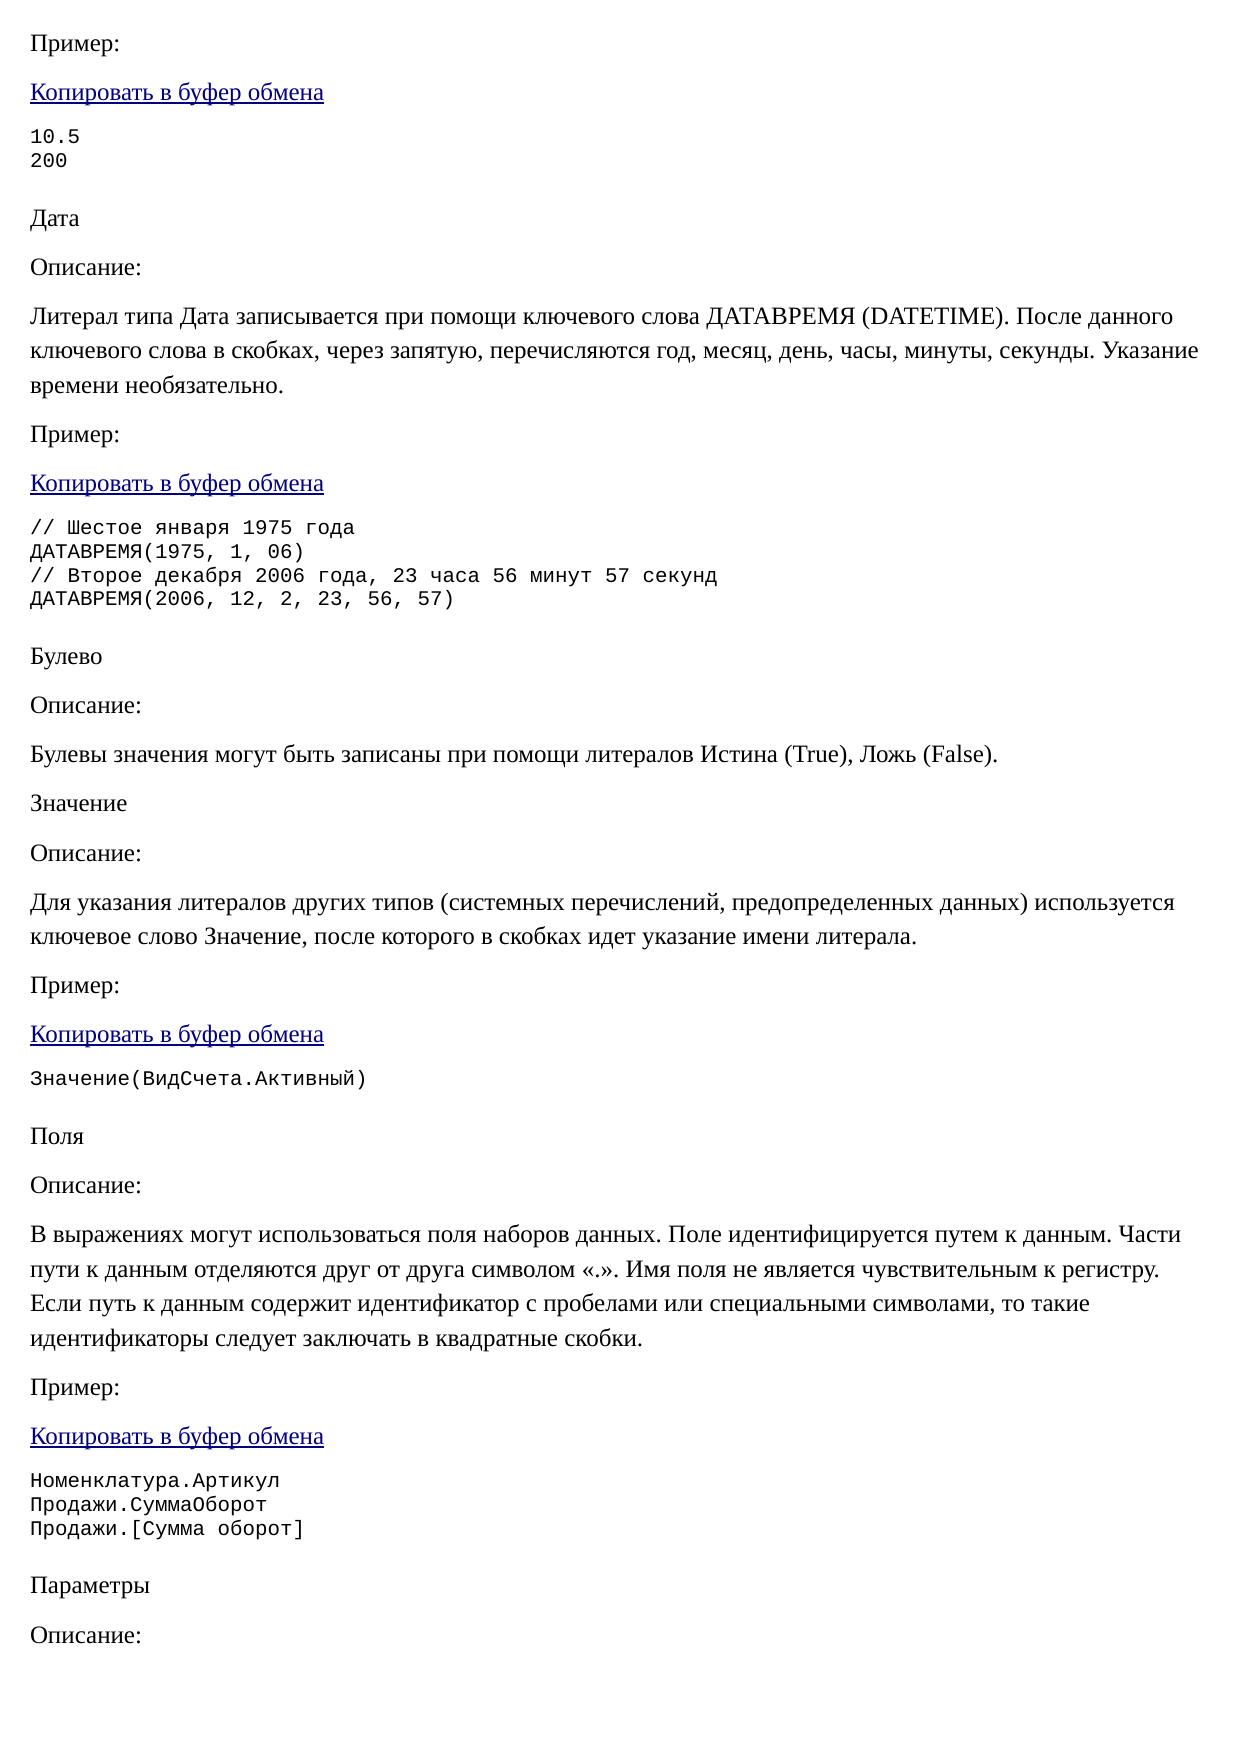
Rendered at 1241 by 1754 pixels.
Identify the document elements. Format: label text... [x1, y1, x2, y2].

text Для указания литералов других типов (системных перечислений, предопределенных данных) используется ключевое слово Значение, после которого в скобках идет указание имени литерала. [30, 887, 1211, 950]
text Поля [30, 1121, 1211, 1150]
text В выражениях могут использоваться поля наборов данных. Поле идентифицируется путем к данным. Части пути к данным отделяются друг от друга символом «.». Имя поля не является чувствительным к регистру. Если путь к данным содержит идентификатор с пробелами или специальными символами, то такие идентификаторы следует заключать в квадратные скобки. [30, 1219, 1211, 1352]
text Описание: [30, 1171, 1211, 1199]
text ДАТАВРЕМЯ(2006, 12, 2, 23, 56, 57) [30, 588, 1211, 612]
text Дата [30, 203, 1211, 232]
text Пример: [30, 1372, 1211, 1401]
text Литерал типа Дата записывается при помощи ключевого слова ДАТАВРЕМЯ (DATETIME). После данного ключевого слова в скобках, через запятую, перечисляются год, месяц, день, часы, минуты, секунды. Указание времени необязательно. [30, 301, 1211, 399]
text Пример: [30, 970, 1211, 999]
text Пример: [30, 28, 1211, 57]
text Продажи.СуммаОборот [30, 1494, 1211, 1517]
text 200 [30, 150, 1211, 173]
text 10.5 [30, 126, 1211, 150]
text Копировать в буфер обмена [30, 1019, 1211, 1048]
text Копировать в буфер обмена [30, 1421, 1211, 1450]
text Копировать в буфер обмена [30, 468, 1211, 497]
text Параметры [30, 1571, 1211, 1599]
text Описание: [30, 838, 1211, 866]
text Номенклатура.Артикул [30, 1470, 1211, 1494]
text Продажи.[Сумма оборот] [30, 1517, 1211, 1541]
text Пример: [30, 419, 1211, 448]
text Значение(ВидСчета.Активный) [30, 1068, 1211, 1092]
text Описание: [30, 1620, 1211, 1648]
text // Второе декабря 2006 года, 23 часа 56 минут 57 секунд [30, 564, 1211, 588]
text Копировать в буфер обмена [30, 77, 1211, 106]
text Булевы значения могут быть записаны при помощи литералов Истина (True), Ложь (False). [30, 739, 1211, 768]
text ДАТАВРЕМЯ(1975, 1, 06) [30, 541, 1211, 564]
text Значение [30, 788, 1211, 817]
text Описание: [30, 252, 1211, 281]
text Булево [30, 641, 1211, 670]
text Описание: [30, 690, 1211, 719]
text // Шестое января 1975 года [30, 517, 1211, 541]
